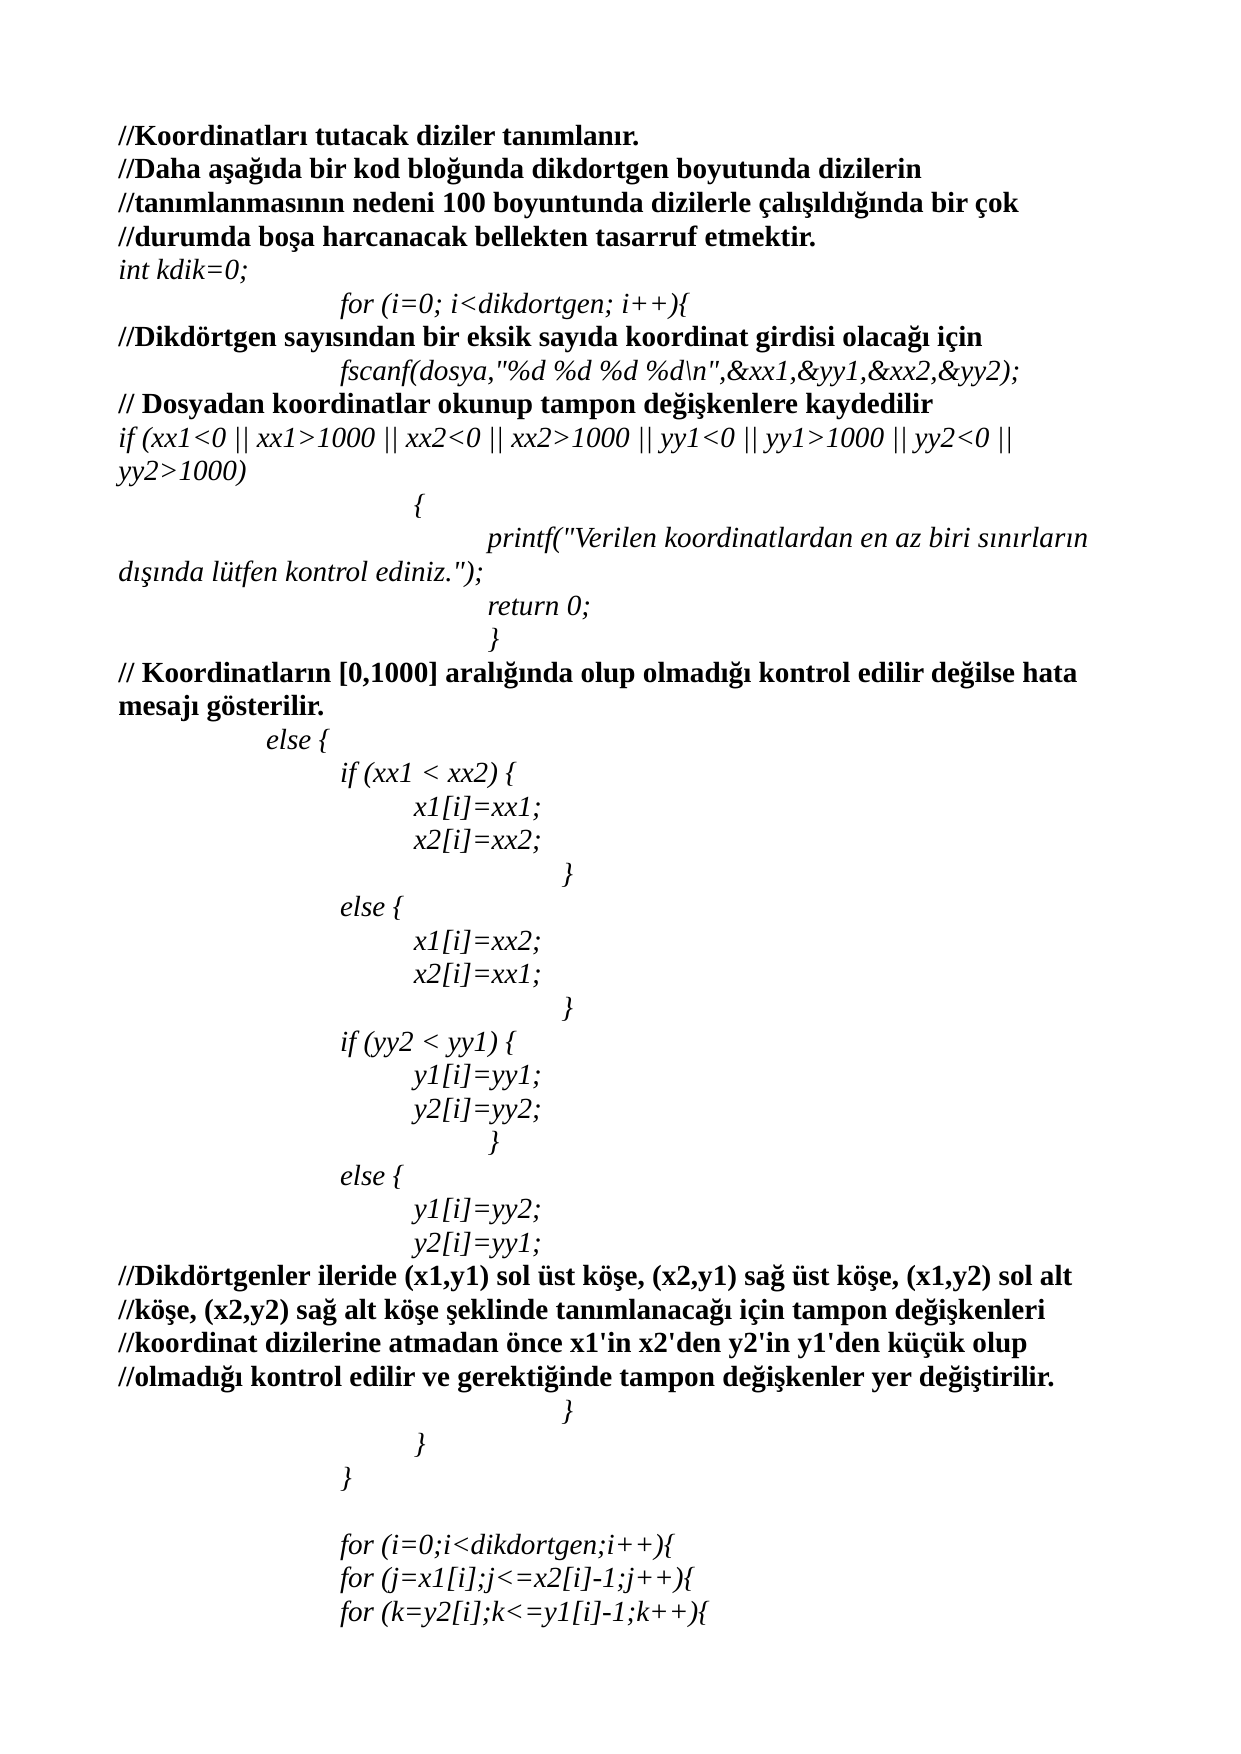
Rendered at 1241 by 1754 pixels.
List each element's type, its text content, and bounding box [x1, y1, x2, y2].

text //Dikdörtgenler ileride (x1,y1) sol üst köşe, (x2,y1) sağ üst köşe, (x1,y2) sol alt //köşe, (x2,y2) sağ alt köşe şeklinde tanımlanacağı için tampon değişkenleri //koordinat dizilerine atmadan önce x1'in x2'den y2'in y1'den küçük olup //olmadığı kontrol edilir ve gerektiğinde tampon değişkenler yer değiştirilir. [118, 1258, 1122, 1393]
text { [118, 487, 1122, 521]
text x2[i]=xx2; [118, 822, 1122, 856]
text //Dikdörtgen sayısından bir eksik sayıda koordinat girdisi olacağı için fscanf(dosya,"%d %d %d %d\n",&xx1,&yy1,&xx2,&yy2); [118, 319, 1122, 386]
text for (j=x1[i];j<=x2[i]-1;j++){ [118, 1560, 1122, 1594]
text if (xx1 < xx2) { [118, 755, 1122, 789]
text if (yy2 < yy1) { [118, 1024, 1122, 1057]
text else { [118, 1158, 1122, 1191]
text } [118, 1426, 1122, 1460]
text y1[i]=yy1; [118, 1057, 1122, 1091]
text else { [118, 722, 1122, 755]
text return 0; [118, 588, 1122, 621]
text if (xx1<0 || xx1>1000 || xx2<0 || xx2>1000 || yy1<0 || yy1>1000 || yy2<0 || yy2>1000) [118, 420, 1122, 487]
text } [118, 1124, 1122, 1158]
text // Dosyadan koordinatlar okunup tampon değişkenlere kaydedilir [118, 386, 1122, 420]
text y1[i]=yy2; [118, 1191, 1122, 1225]
text x1[i]=xx1; [118, 789, 1122, 822]
text x1[i]=xx2; [118, 923, 1122, 957]
text y2[i]=yy1; [118, 1225, 1122, 1258]
text for (i=0; i<dikdortgen; i++){ [118, 286, 1122, 319]
text } [118, 990, 1122, 1024]
text //Daha aşağıda bir kod bloğunda dikdortgen boyutunda dizilerin //tanımlanmasının nedeni 100 boyuntunda dizilerle çalışıldığında bir çok //durumda boşa harcanacak bellekten tasarruf etmektir. [118, 152, 1122, 252]
text } [118, 1460, 1122, 1493]
text //Koordinatları tutacak diziler tanımlanır. [118, 118, 1122, 152]
text x2[i]=xx1; [118, 957, 1122, 990]
text for (k=y2[i];k<=y1[i]-1;k++){ [118, 1594, 1122, 1627]
text } [118, 1393, 1122, 1426]
text for (i=0;i<dikdortgen;i++){ [118, 1527, 1122, 1560]
text printf("Verilen koordinatlardan en az biri sınırların dışında lütfen kontrol ediniz."); [118, 521, 1122, 588]
text int kdik=0; [118, 252, 1122, 286]
text } [118, 856, 1122, 889]
text else { [118, 889, 1122, 923]
text } [118, 621, 1122, 655]
text y2[i]=yy2; [118, 1091, 1122, 1124]
text // Koordinatların [0,1000] aralığında olup olmadığı kontrol edilir değilse hata mesajı gösterilir. [118, 655, 1122, 722]
